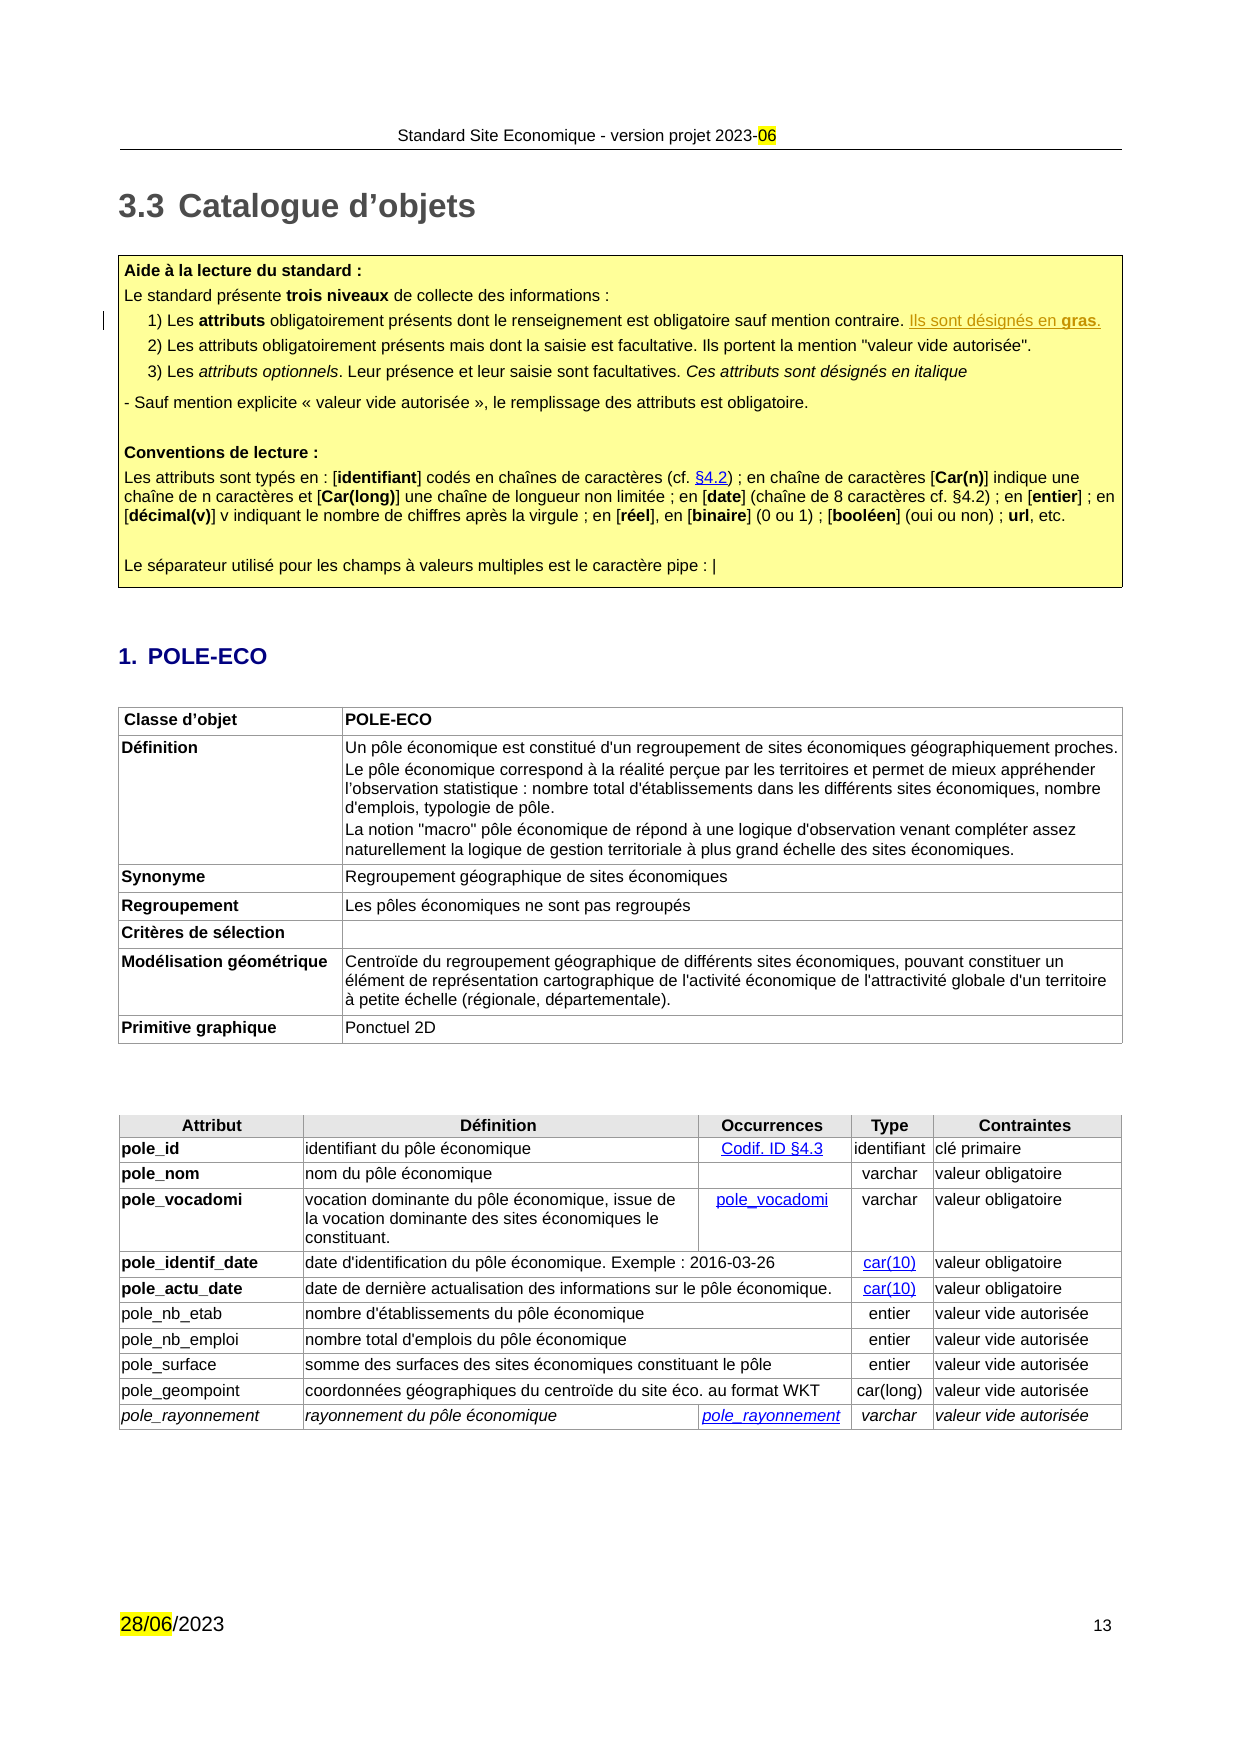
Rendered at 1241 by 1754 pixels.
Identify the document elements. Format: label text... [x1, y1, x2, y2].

table_cell valeur vide autorisée [934, 1303, 1121, 1327]
table_cell pole_rayonnement [120, 1405, 303, 1429]
table_cell nom du pôle économique [304, 1163, 698, 1187]
table_cell pole_geompoint [120, 1379, 303, 1404]
table_cell Regroupement [119, 893, 342, 920]
table_cell valeur vide autorisée [934, 1354, 1121, 1378]
table_cell Définition [119, 736, 342, 864]
table_cell pole_nb_etab [120, 1303, 303, 1327]
table_cell car(10) [852, 1278, 933, 1302]
table_cell somme des surfaces des sites économiques constituant le pôle [304, 1354, 851, 1378]
table_cell pole_nb_emploi [120, 1329, 303, 1353]
subtitle Catalogue d’objets [118, 186, 1122, 224]
table_cell clé primaire [934, 1138, 1121, 1162]
table_cell coordonnées géographiques du centroïde du site éco. au format WKT [304, 1379, 851, 1404]
table_cell entier [852, 1303, 933, 1327]
table_cell valeur obligatoire [934, 1278, 1121, 1302]
table_cell entier [852, 1329, 933, 1353]
table_cell entier [852, 1354, 933, 1378]
table_cell date de dernière actualisation des informations sur le pôle économique. [304, 1278, 851, 1302]
table_cell pole_actu_date [120, 1278, 303, 1302]
table_cell [699, 1163, 851, 1187]
table_cell Centroïde du regroupement géographique de différents sites économiques, pouvant constituer un élément de représentation cartographique de l'activité économique de l'attractivité globale d'un territoire à petite échelle (régionale, départementale). [343, 949, 1122, 1015]
table_cell pole_vocadomi [120, 1189, 303, 1251]
table_cell pole_rayonnement [699, 1405, 851, 1429]
table_header Aide à la lecture du standard : Le standard présente trois niveaux de collecte des informations : 1) Les attributs obligatoirement présents dont le renseignement est obligatoire sauf mention contraire. Ils sont désignés en gras. 2) Les attributs obligatoirement présents mais dont la saisie est facultative. Ils portent la mention "valeur vide autorisée". 3) Les attributs optionnels. Leur présence et leur saisie sont facultatives. Ces attributs sont désignés en italique - Sauf mention explicite « valeur vide autorisée », le remplissage des attributs est obligatoire. Conventions de lecture : Les attributs sont typés en : [identifiant] codés en chaînes de caractères (cf. §4.2) ; en chaîne de caractères [Car(n)] indique une chaîne de n caractères et [Car(long)] une chaîne de longueur non limitée ; en [date] (chaîne de 8 caractères cf. §4.2) ; en [entier] ; en [décimal(v)] v indiquant le nombre de chiffres après la virgule ; en [réel], en [binaire] (0 ou 1) ; [booléen] (oui ou non) ; url, etc. Le séparateur utilisé pour les champs à valeurs multiples est le caractère pipe : | [119, 256, 1122, 587]
table_cell date d'identification du pôle économique. Exemple : 2016-03-26 [304, 1252, 851, 1277]
table_cell Critères de sélection [119, 921, 342, 948]
table_cell Les pôles économiques ne sont pas regroupés [343, 893, 1122, 920]
table_header Type [852, 1115, 933, 1137]
table_cell pole_nom [120, 1163, 303, 1187]
table_cell varchar [852, 1163, 933, 1187]
table_cell Primitive graphique [119, 1016, 342, 1043]
table_header Occurrences [699, 1115, 851, 1137]
subtitle POLE-ECO [118, 643, 1122, 670]
table_cell pole_identif_date [120, 1252, 303, 1277]
table_cell pole_vocadomi [699, 1189, 851, 1251]
table_cell [343, 921, 1122, 948]
table_cell valeur vide autorisée [934, 1329, 1121, 1353]
table_cell Regroupement géographique de sites économiques [343, 865, 1122, 892]
table_cell car(long) [852, 1379, 933, 1404]
table_cell identifiant du pôle économique [304, 1138, 698, 1162]
table_header POLE-ECO [343, 708, 1122, 734]
table_cell Ponctuel 2D [343, 1016, 1122, 1043]
table_cell valeur vide autorisée [934, 1379, 1121, 1404]
table_cell valeur obligatoire [934, 1163, 1121, 1187]
table_header Contraintes [934, 1115, 1121, 1137]
table_header Définition [304, 1115, 698, 1137]
table_cell pole_surface [120, 1354, 303, 1378]
table_cell pole_id [120, 1138, 303, 1162]
table_cell car(10) [852, 1252, 933, 1277]
table_cell nombre total d'emplois du pôle économique [304, 1329, 851, 1353]
table_cell varchar [852, 1405, 933, 1429]
table_cell identifiant [852, 1138, 933, 1162]
table_cell Un pôle économique est constitué d'un regroupement de sites économiques géographiquement proches. Le pôle économique correspond à la réalité perçue par les territoires et permet de mieux appréhender l’observation statistique : nombre total d'établissements dans les différents sites économiques, nombre d'emplois, typologie de pôle. La notion "macro" pôle économique de répond à une logique d'observation venant compléter assez naturellement la logique de gestion territoriale à plus grand échelle des sites économiques. [343, 736, 1122, 864]
table_cell varchar [852, 1189, 933, 1251]
table_header Classe d’objet [119, 708, 342, 734]
table_cell valeur obligatoire [934, 1252, 1121, 1277]
table_cell valeur vide autorisée [934, 1405, 1121, 1429]
table_cell vocation dominante du pôle économique, issue de la vocation dominante des sites économiques le constituant. [304, 1189, 698, 1251]
table_cell Modélisation géométrique [119, 949, 342, 1015]
table_cell valeur obligatoire [934, 1189, 1121, 1251]
table_cell Synonyme [119, 865, 342, 892]
table_cell Codif. ID §4.3 [699, 1138, 851, 1162]
table_header Attribut [120, 1115, 303, 1137]
table_cell nombre d'établissements du pôle économique [304, 1303, 851, 1327]
table_cell rayonnement du pôle économique [304, 1405, 698, 1429]
